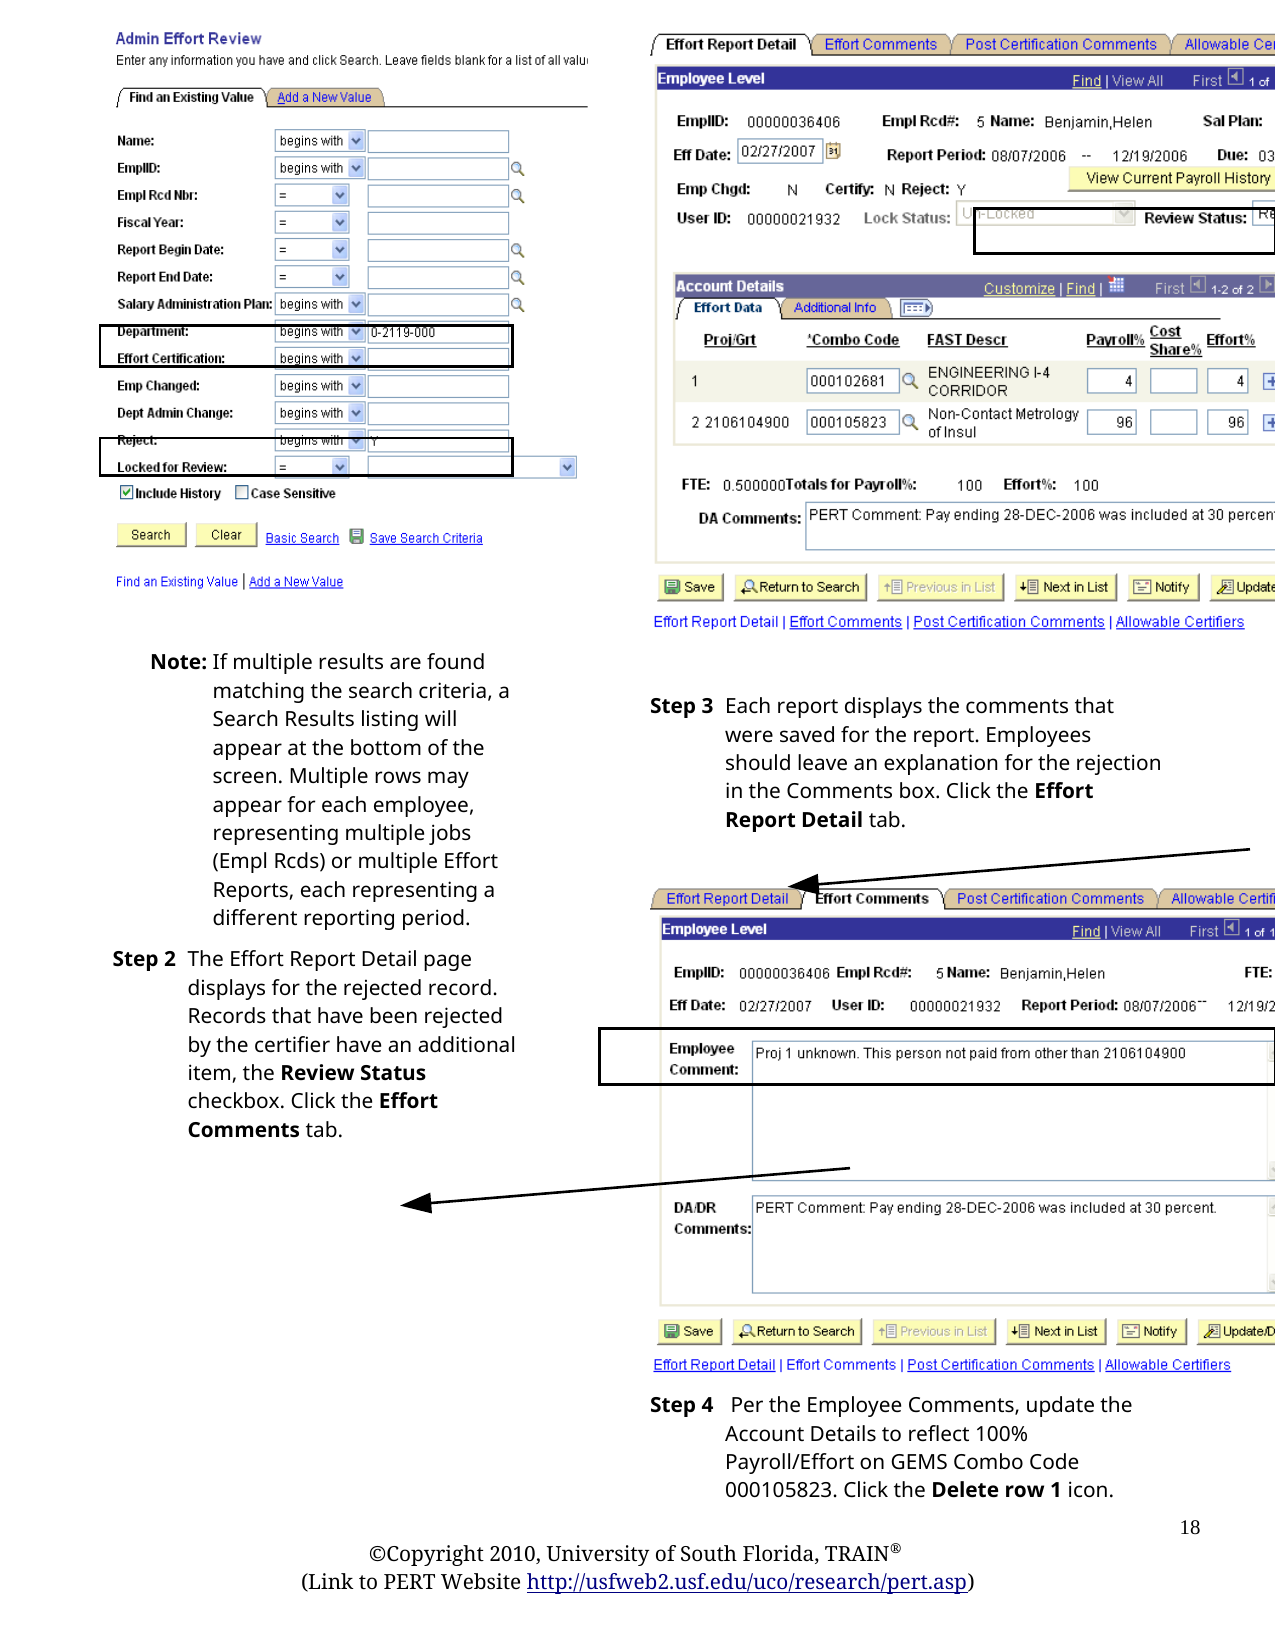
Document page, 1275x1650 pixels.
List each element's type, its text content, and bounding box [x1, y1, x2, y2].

text Step 2 The Effort Report Detail page displays for the rejected record. Records that have been rejected by the certifier have an additional item, the Review Status checkbox. Click the Effort Comments tab. [112, 944, 525, 1143]
text Step 3 Each report displays the comments that were saved for the report. Employees should leave an explanation for the rejection in the Comments box. Click the Effort Report Detail tab. [650, 691, 1162, 833]
text Step 4 Per the Employee Comments, update the Account Details to reflect 100% Payroll/Effort on GEMS Combo Code 000105823. Click the Delete row 1 icon. [650, 1390, 1162, 1504]
text Note: If multiple results are found matching the search criteria, a Search Results listing will appear at the bottom of the screen. Multiple rows may appear for each employee, representing multiple jobs (Empl Rcds) or multiple Effort Reports, each representing a different reporting period. [150, 647, 525, 932]
